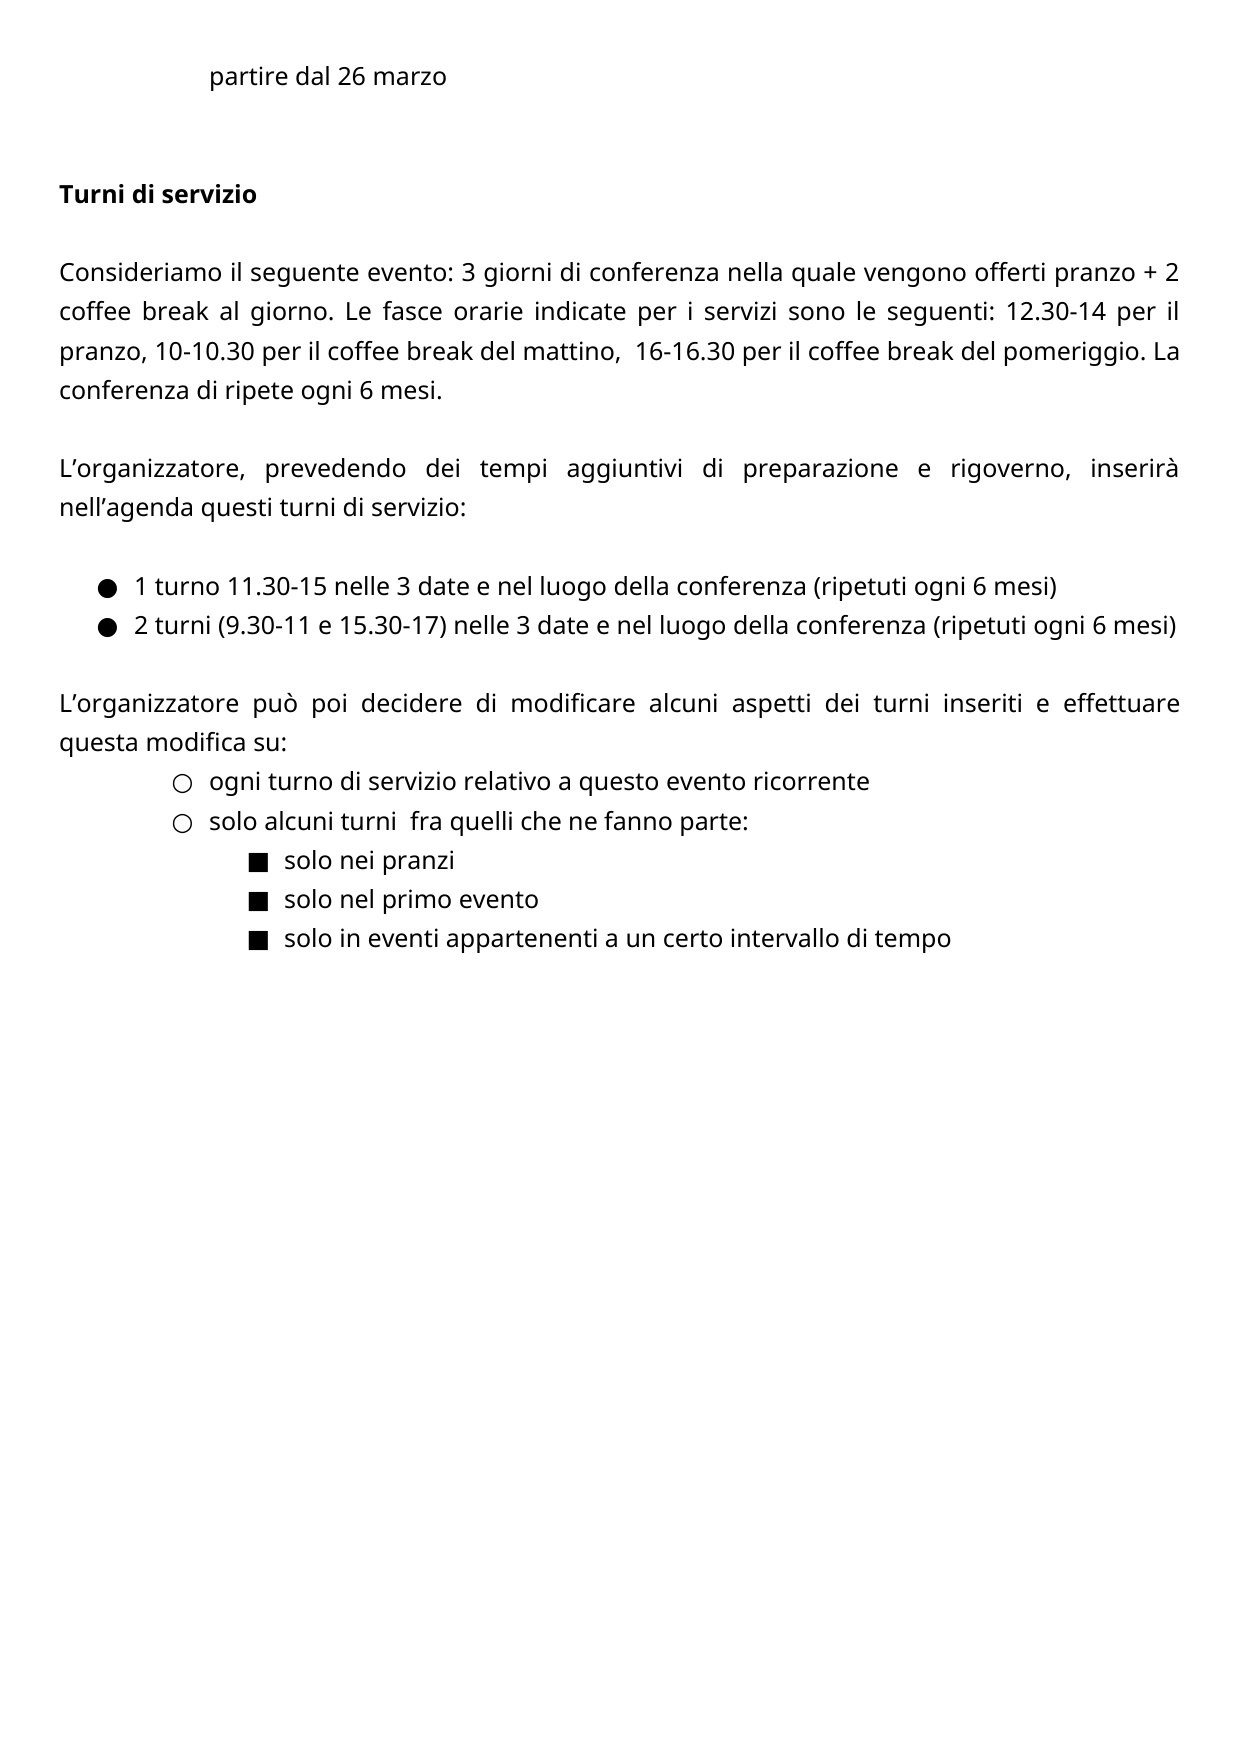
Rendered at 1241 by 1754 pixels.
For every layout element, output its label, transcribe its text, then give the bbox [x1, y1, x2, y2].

list solo alcuni turni fra quelli che ne fanno parte: [171, 803, 1181, 837]
text Turni di servizio [59, 176, 1181, 211]
text L’organizzatore può poi decidere di modificare alcuni aspetti dei turni inseriti e effettuare questa modifica su: [59, 686, 1181, 759]
text L’organizzatore, prevedendo dei tempi aggiuntivi di preparazione e rigoverno, inserirà nell’agenda questi turni di servizio: [59, 451, 1181, 524]
list 1 turno 11.30-15 nelle 3 date e nel luogo della conferenza (ripetuti ogni 6 mesi) [96, 568, 1181, 602]
list ogni turno di servizio relativo a questo evento ricorrente [171, 764, 1181, 798]
text Consideriamo il seguente evento: 3 giorni di conferenza nella quale vengono offerti pranzo + 2 coffee break al giorno. Le fasce orarie indicate per i servizi sono le seguenti: 12.30-14 per il pranzo, 10-10.30 per il coffee break del mattino, 16-16.30 per il coffee break del pomeriggio. La conferenza di ripete ogni 6 mesi. [59, 255, 1181, 406]
list 2 turni (9.30-11 e 15.30-17) nelle 3 date e nel luogo della conferenza (ripetuti ogni 6 mesi) [96, 607, 1181, 641]
list solo in eventi appartenenti a un certo intervallo di tempo [246, 921, 1181, 955]
list solo nel primo evento [246, 881, 1181, 916]
list partire dal 26 marzo [171, 59, 1181, 93]
list solo nei pranzi [246, 842, 1181, 876]
